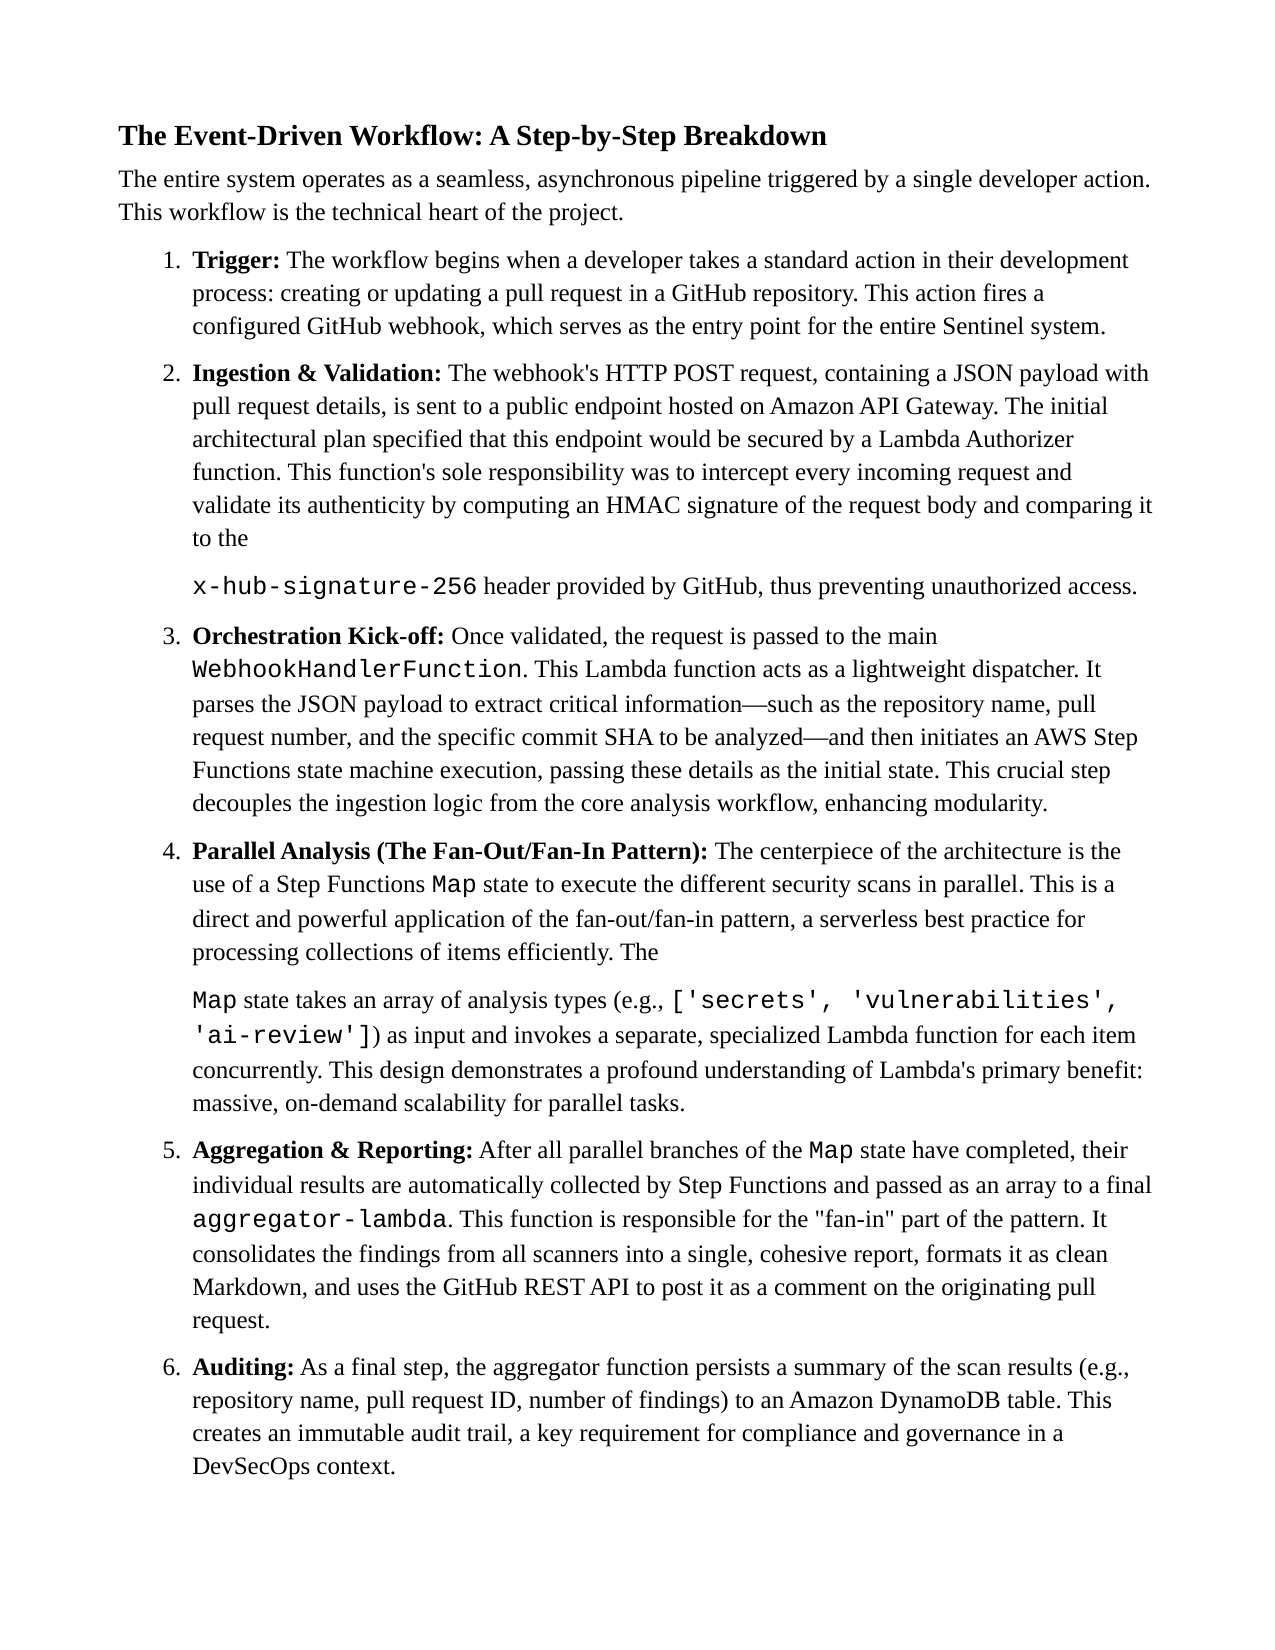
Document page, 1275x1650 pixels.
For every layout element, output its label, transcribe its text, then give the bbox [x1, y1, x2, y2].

text The entire system operates as a seamless, asynchronous pipeline triggered by a single developer action. This workflow is the technical heart of the project. [118, 164, 1157, 226]
list Auditing: As a final step, the aggregator function persists a summary of the scan results (e.g., repository name, pull request ID, number of findings) to an Amazon DynamoDB table. This creates an immutable audit trail, a key requirement for compliance and governance in a DevSecOps context. [162, 1352, 1157, 1480]
list Parallel Analysis (The Fan-Out/Fan-In Pattern): The centerpiece of the architecture is the use of a Step Functions Map state to execute the different security scans in parallel. This is a direct and powerful application of the fan-out/fan-in pattern, a serverless best practice for processing collections of items efficiently. The [162, 836, 1157, 966]
list x-hub-signature-256 header provided by GitHub, thus preventing unauthorized access. [162, 571, 1157, 602]
subtitle The Event-Driven Workflow: A Step-by-Step Breakdown [118, 118, 1157, 152]
list Map state takes an array of analysis types (e.g., ['secrets', 'vulnerabilities', 'ai-review']) as input and invokes a separate, specialized Lambda function for each item concurrently. This design demonstrates a profound understanding of Lambda's primary benefit: massive, on-demand scalability for parallel tasks. [162, 985, 1157, 1117]
list Trigger: The workflow begins when a developer takes a standard action in their development process: creating or updating a pull request in a GitHub repository. This action fires a configured GitHub webhook, which serves as the entry point for the entire Sentinel system. [162, 245, 1157, 339]
list Aggregation & Reporting: After all parallel branches of the Map state have completed, their individual results are automatically collected by Step Functions and passed as an array to a final aggregator-lambda. This function is responsible for the "fan-in" part of the pattern. It consolidates the findings from all scanners into a single, cohesive report, formats it as clean Markdown, and uses the GitHub REST API to post it as a comment on the originating pull request. [162, 1136, 1157, 1333]
list Orchestration Kick-off: Once validated, the request is passed to the main WebhookHandlerFunction. This Lambda function acts as a lightweight dispatcher. It parses the JSON payload to extract critical information—such as the repository name, pull request number, and the specific commit SHA to be analyzed—and then initiates an AWS Step Functions state machine execution, passing these details as the initial state. This crucial step decouples the ingestion logic from the core analysis workflow, enhancing modularity. [162, 621, 1157, 817]
list Ingestion & Validation: The webhook's HTTP POST request, containing a JSON payload with pull request details, is sent to a public endpoint hosted on Amazon API Gateway. The initial architectural plan specified that this endpoint would be secured by a Lambda Authorizer function. This function's sole responsibility was to intercept every incoming request and validate its authenticity by computing an HMAC signature of the request body and comparing it to the [162, 358, 1157, 552]
